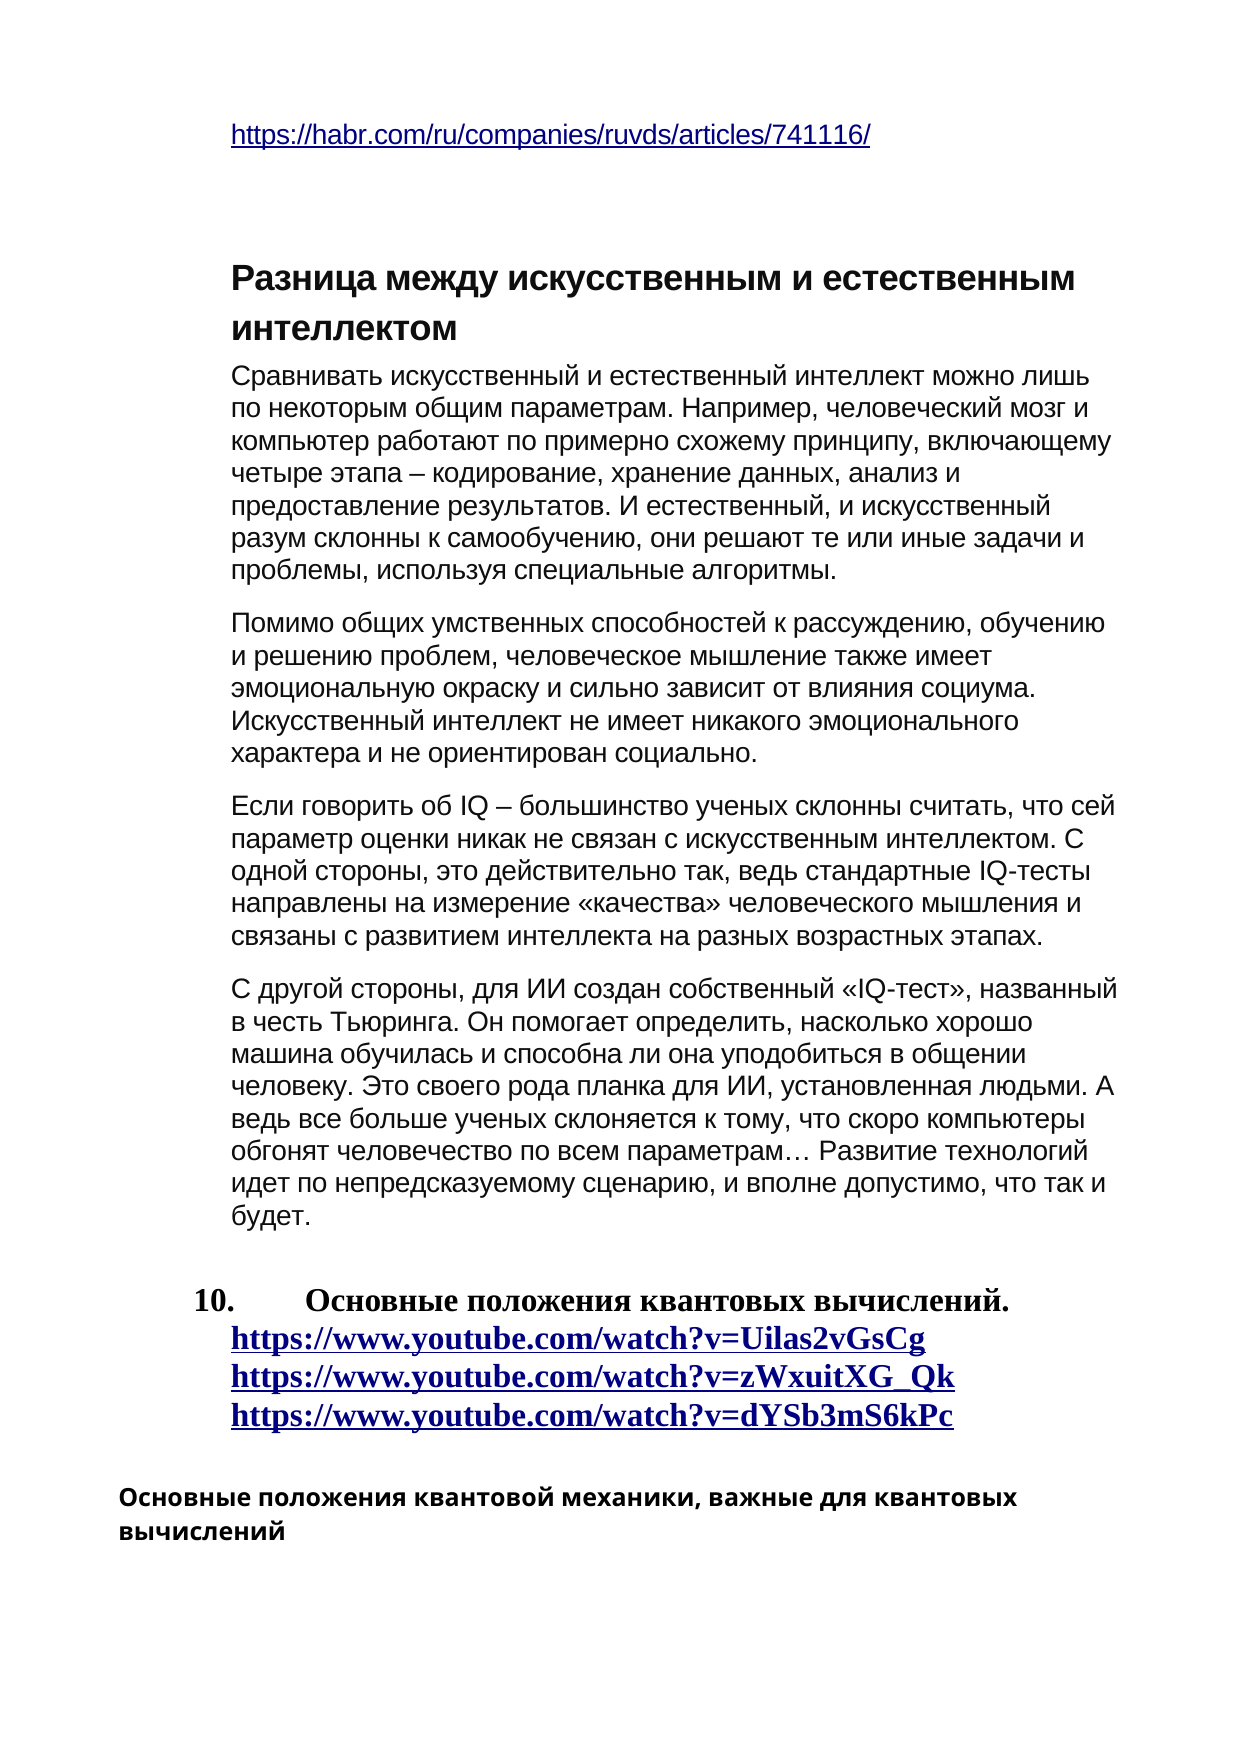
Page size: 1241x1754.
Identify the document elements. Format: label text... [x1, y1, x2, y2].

subtitle Разница между искусственным и естественным интеллектом [231, 248, 1122, 348]
text https://www.youtube.com/watch?v=dYSb3mS6kPc [231, 1395, 1122, 1433]
text С другой стороны, для ИИ создан собственный «IQ-тест», названный в честь Тьюринга. Он помогает определить, насколько хорошо машина обучилась и способна ли она уподобиться в общении человеку. Это своего рода планка для ИИ, установленная людьми. А ведь все больше ученых склоняется к тому, что скоро компьютеры обгонят человечество по всем параметрам… Развитие технологий идет по непредсказуемому сценарию, и вполне допустимо, что так и будет. [231, 972, 1122, 1231]
list Основные положения квантовых вычислений. [193, 1280, 1122, 1318]
text https://www.youtube.com/watch?v=zWxuitXG_Qk [231, 1357, 1122, 1395]
text https://habr.com/ru/companies/ruvds/articles/741116/ [231, 118, 1122, 151]
text Помимо общих умственных способностей к рассуждению, обучению и решению проблем, человеческое мышление также имеет эмоциональную окраску и сильно зависит от влияния социума. Искусственный интеллект не имеет никакого эмоционального характера и не ориентирован социально. [231, 606, 1122, 768]
text Сравнивать искусственный и естественный интеллект можно лишь по некоторым общим параметрам. Например, человеческий мозг и компьютер работают по примерно схожему принципу, включающему четыре этапа – кодирование, хранение данных, анализ и предоставление результатов. И естественный, и искусственный разум склонны к самообучению, они решают те или иные задачи и проблемы, используя специальные алгоритмы. [231, 359, 1122, 586]
text Основные положения квантовой механики, важные для квантовых вычислений [118, 1479, 1122, 1548]
text https://www.youtube.com/watch?v=Uilas2vGsCg [231, 1318, 1122, 1357]
text Если говорить об IQ – большинство ученых склонны считать, что сей параметр оценки никак не связан с искусственным интеллектом. С одной стороны, это действительно так, ведь стандартные IQ-тесты направлены на измерение «качества» человеческого мышления и связаны с развитием интеллекта на разных возрастных этапах. [231, 789, 1122, 951]
